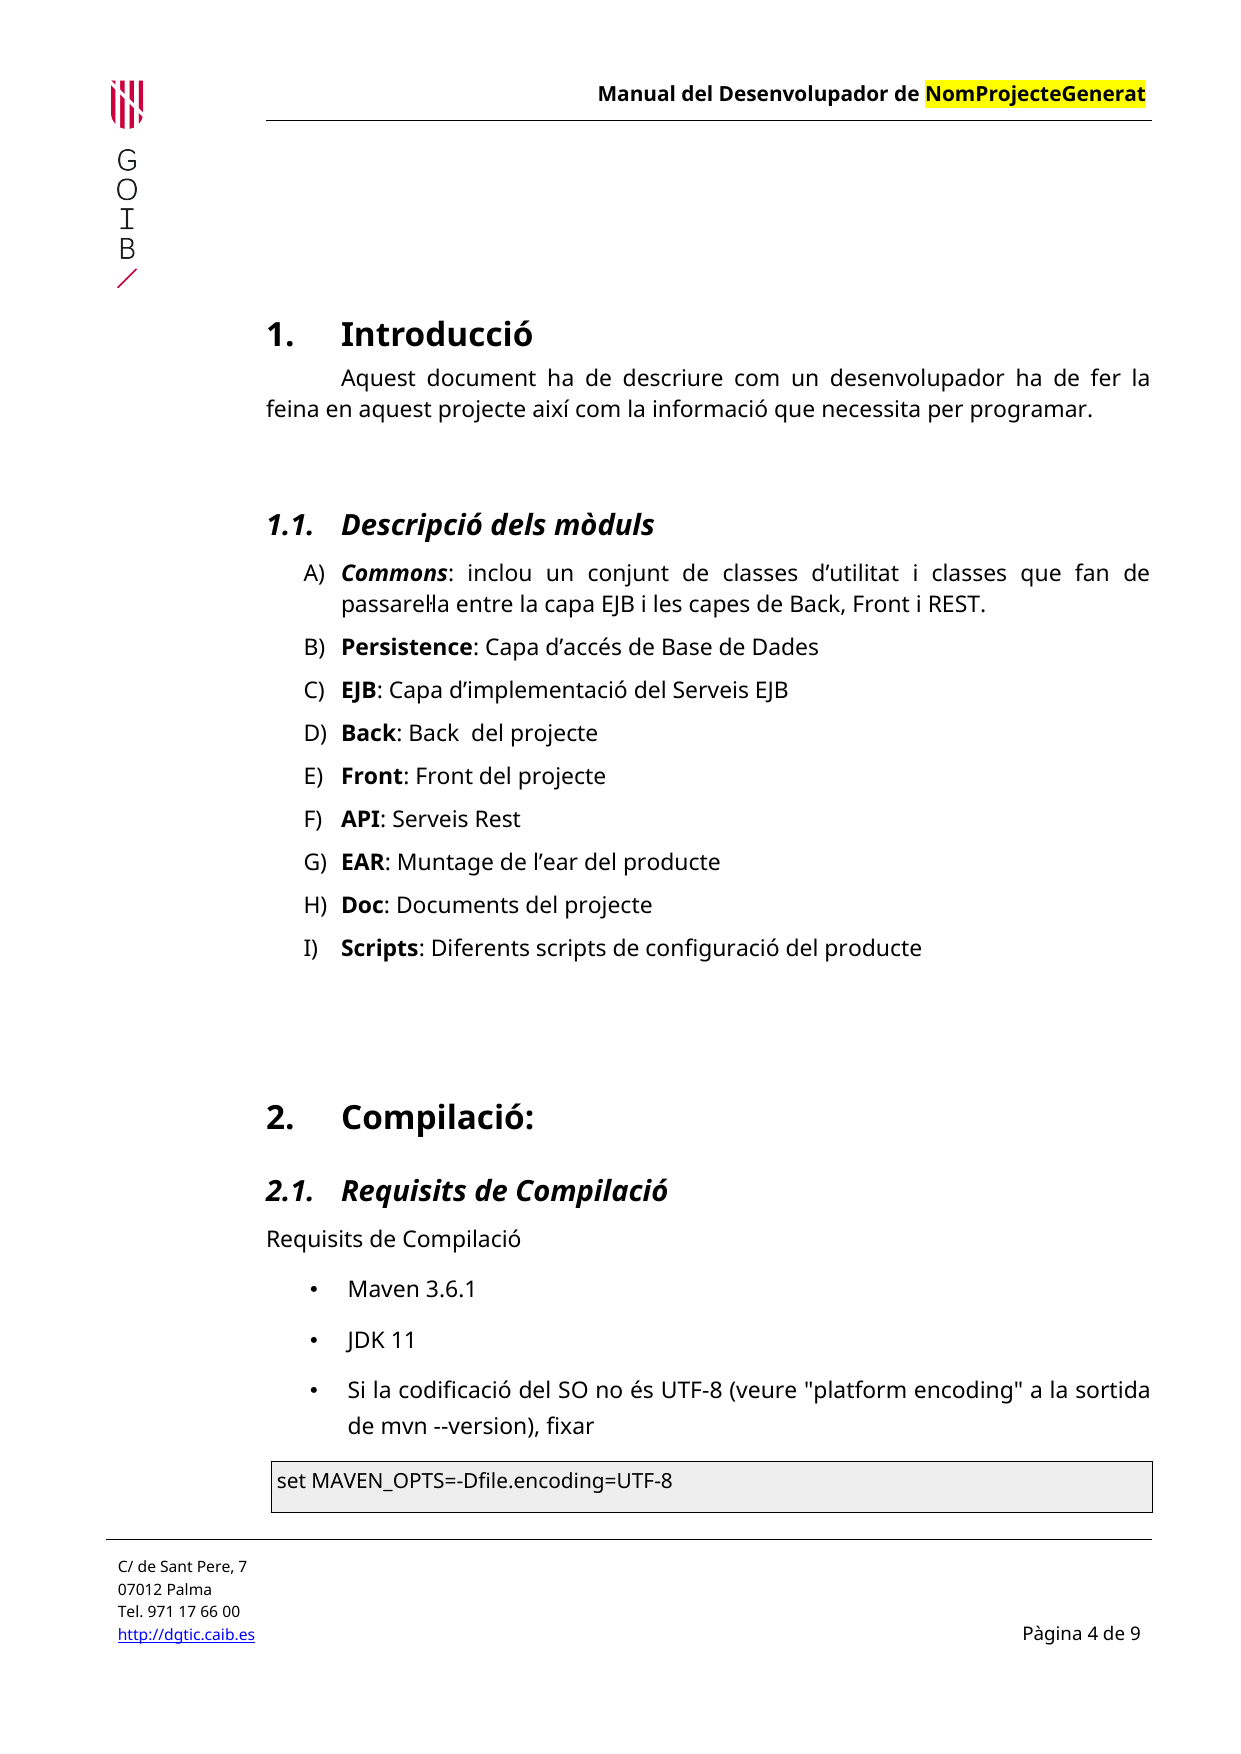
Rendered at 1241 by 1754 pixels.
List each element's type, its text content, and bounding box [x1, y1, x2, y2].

subtitle Introducció [266, 311, 1152, 356]
list Maven 3.6.1 [310, 1273, 1152, 1304]
text Aquest document ha de descriure com un desenvolupador ha de fer la feina en aquest projecte així com la informació que necessita per programar. [266, 362, 1152, 425]
list EAR: Muntage de l’ear del producte [303, 846, 1152, 877]
list JDK 11 [310, 1323, 1152, 1355]
subtitle Compilació: [266, 1094, 1152, 1139]
list Doc: Documents del projecte [303, 889, 1152, 920]
picture [82, 57, 172, 319]
subtitle Descripció dels mòduls [266, 504, 1152, 544]
list Persistence: Capa d’accés de Base de Dades [303, 631, 1152, 662]
list Commons: inclou un conjunt de classes d’utilitat i classes que fan de passarel·la entre la capa EJB i les capes de Back, Front i REST. [303, 557, 1152, 619]
list API: Serveis Rest [303, 803, 1152, 834]
list Si la codificació del SO no és UTF-8 (veure "platform encoding" a la sortida de mvn --version), fixar [310, 1374, 1152, 1441]
subtitle Requisits de Compilació [266, 1170, 1152, 1210]
table_header set MAVEN_OPTS=-Dfile.encoding=UTF-8 [272, 1462, 1152, 1512]
list EJB: Capa d’implementació del Serveis EJB [303, 674, 1152, 705]
list Front: Front del projecte [303, 760, 1152, 791]
list Back: Back del projecte [303, 717, 1152, 748]
list Scripts: Diferents scripts de configuració del producte [303, 932, 1152, 963]
text Requisits de Compilació [266, 1222, 1152, 1254]
